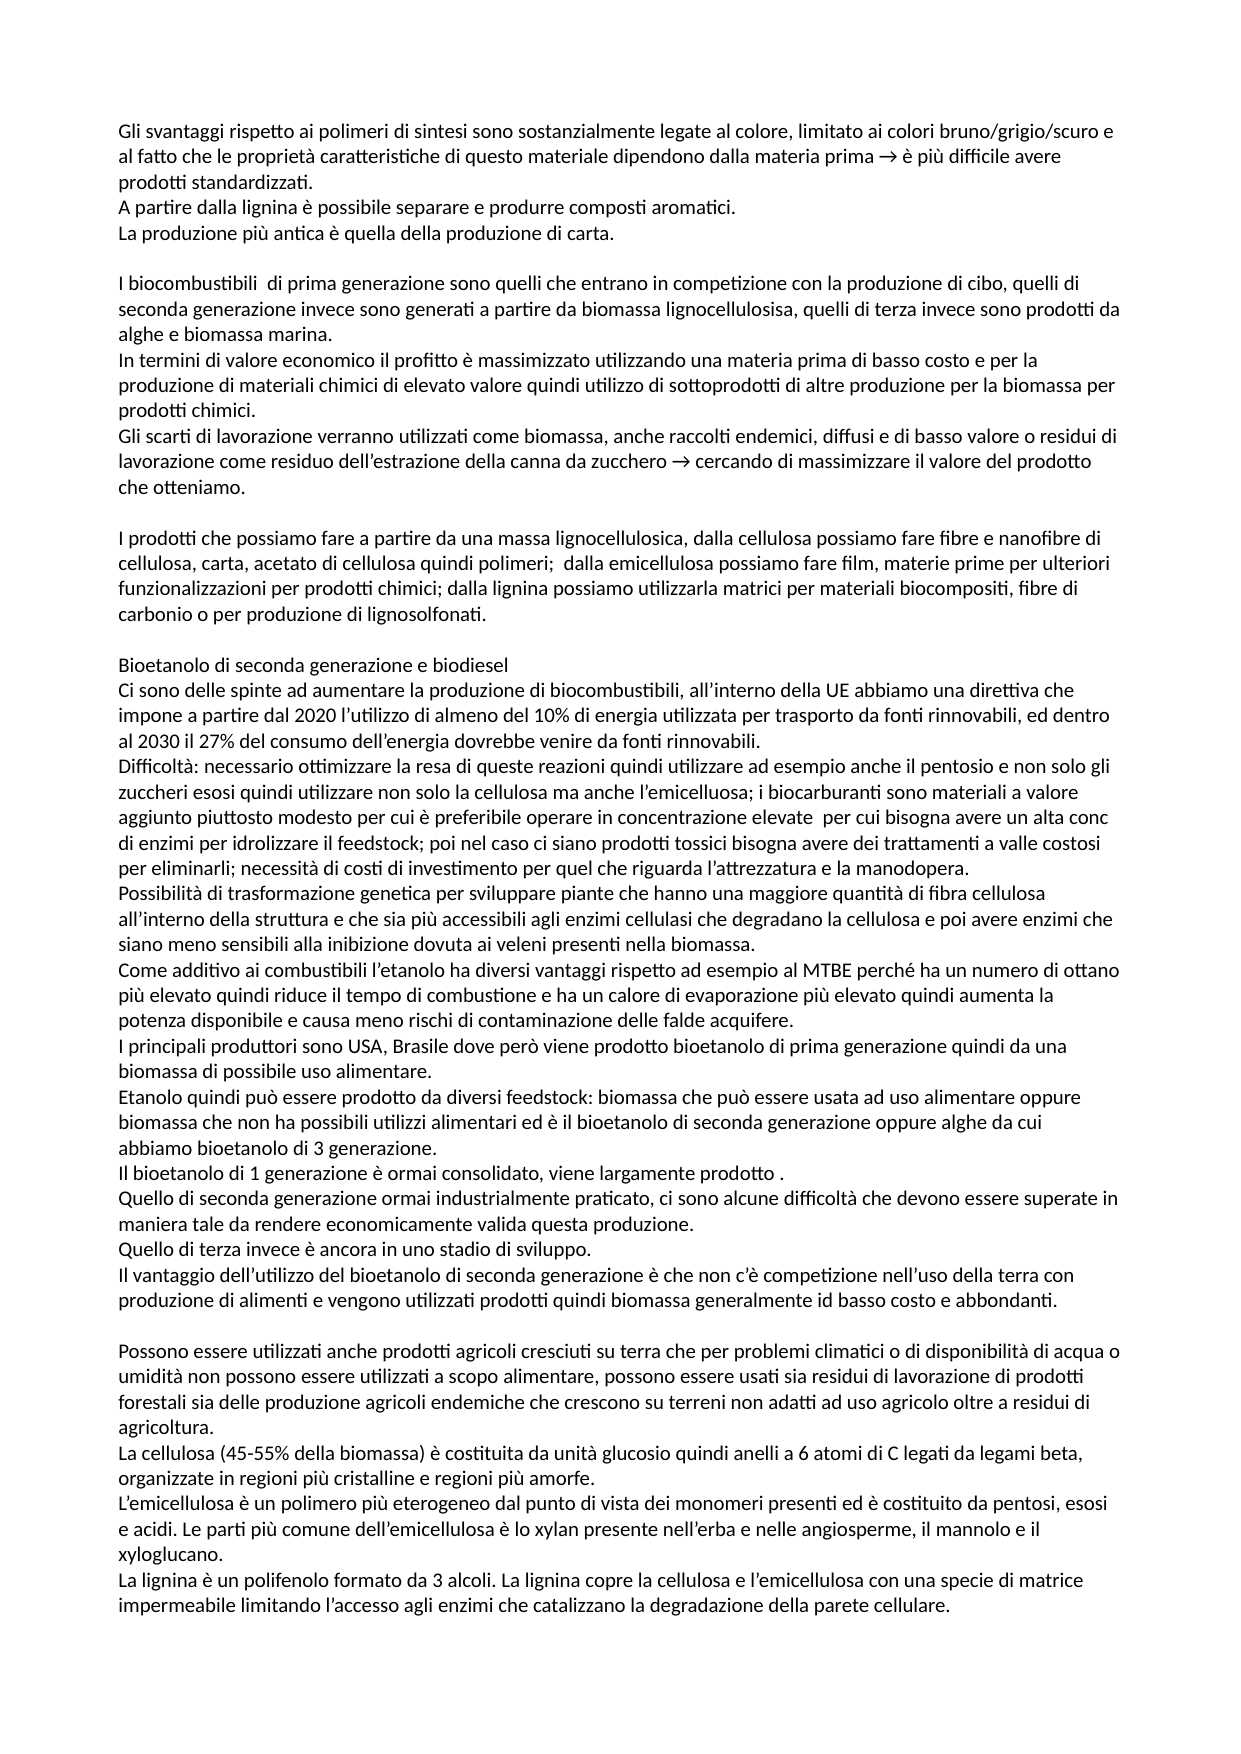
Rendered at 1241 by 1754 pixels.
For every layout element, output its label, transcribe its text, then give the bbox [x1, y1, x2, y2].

text Come additivo ai combustibili l’etanolo ha diversi vantaggi rispetto ad esempio al MTBE perché ha un numero di ottano più elevato quindi riduce il tempo di combustione e ha un calore di evaporazione più elevato quindi aumenta la potenza disponibile e causa meno rischi di contaminazione delle falde acquifere. [118, 957, 1122, 1033]
text I principali produttori sono USA, Brasile dove però viene prodotto bioetanolo di prima generazione quindi da una biomassa di possibile uso alimentare. [118, 1033, 1122, 1084]
text La cellulosa (45-55% della biomassa) è costituita da unità glucosio quindi anelli a 6 atomi di C legati da legami beta, organizzate in regioni più cristalline e regioni più amorfe. [118, 1440, 1122, 1491]
text Il bioetanolo di 1 generazione è ormai consolidato, viene largamente prodotto . [118, 1160, 1122, 1186]
text Possono essere utilizzati anche prodotti agricoli cresciuti su terra che per problemi climatici o di disponibilità di acqua o umidità non possono essere utilizzati a scopo alimentare, possono essere usati sia residui di lavorazione di prodotti forestali sia delle produzione agricoli endemiche che crescono su terreni non adatti ad uso agricolo oltre a residui di agricoltura. [118, 1338, 1122, 1440]
text Quello di seconda generazione ormai industrialmente praticato, ci sono alcune difficoltà che devono essere superate in maniera tale da rendere economicamente valida questa produzione. [118, 1186, 1122, 1236]
text Possibilità di trasformazione genetica per sviluppare piante che hanno una maggiore quantità di fibra cellulosa all’interno della struttura e che sia più accessibili agli enzimi cellulasi che degradano la cellulosa e poi avere enzimi che siano meno sensibili alla inibizione dovuta ai veleni presenti nella biomassa. [118, 881, 1122, 957]
text Quello di terza invece è ancora in uno stadio di sviluppo. [118, 1236, 1122, 1262]
text I prodotti che possiamo fare a partire da una massa lignocellulosica, dalla cellulosa possiamo fare fibre e nanofibre di cellulosa, carta, acetato di cellulosa quindi polimeri; dalla emicellulosa possiamo fare film, materie prime per ulteriori funzionalizzazioni per prodotti chimici; dalla lignina possiamo utilizzarla matrici per materiali biocompositi, fibre di carbonio o per produzione di lignosolfonati. Bioetanolo di seconda generazione e biodiesel Ci sono delle spinte ad aumentare la produzione di biocombustibili, all’interno della UE abbiamo una direttiva che impone a partire dal 2020 l’utilizzo di almeno del 10% di energia utilizzata per trasporto da fonti rinnovabili, ed dentro al 2030 il 27% del consumo dell’energia dovrebbe venire da fonti rinnovabili. [118, 525, 1122, 753]
text Gli svantaggi rispetto ai polimeri di sintesi sono sostanzialmente legate al colore, limitato ai colori bruno/grigio/scuro e al fatto che le proprietà caratteristiche di questo materiale dipendono dalla materia prima → è più difficile avere prodotti standardizzati. [118, 118, 1122, 194]
text A partire dalla lignina è possibile separare e produrre composti aromatici. [118, 194, 1122, 220]
text L’emicellulosa è un polimero più eterogeneo dal punto di vista dei monomeri presenti ed è costituito da pentosi, esosi e acidi. Le parti più comune dell’emicellulosa è lo xylan presente nell’erba e nelle angiosperme, il mannolo e il xyloglucano. La lignina è un polifenolo formato da 3 alcoli. La lignina copre la cellulosa e l’emicellulosa con una specie di matrice impermeabile limitando l’accesso agli enzimi che catalizzano la degradazione della parete cellulare. [118, 1491, 1122, 1618]
text Difficoltà: necessario ottimizzare la resa di queste reazioni quindi utilizzare ad esempio anche il pentosio e non solo gli zuccheri esosi quindi utilizzare non solo la cellulosa ma anche l’emicelluosa; i biocarburanti sono materiali a valore aggiunto piuttosto modesto per cui è preferibile operare in concentrazione elevate per cui bisogna avere un alta conc di enzimi per idrolizzare il feedstock; poi nel caso ci siano prodotti tossici bisogna avere dei trattamenti a valle costosi per eliminarli; necessità di costi di investimento per quel che riguarda l’attrezzatura e la manodopera. [118, 753, 1122, 881]
text Etanolo quindi può essere prodotto da diversi feedstock: biomassa che può essere usata ad uso alimentare oppure biomassa che non ha possibili utilizzi alimentari ed è il bioetanolo di seconda generazione oppure alghe da cui abbiamo bioetanolo di 3 generazione. [118, 1084, 1122, 1160]
text Il vantaggio dell’utilizzo del bioetanolo di seconda generazione è che non c’è competizione nell’uso della terra con produzione di alimenti e vengono utilizzati prodotti quindi biomassa generalmente id basso costo e abbondanti. [118, 1262, 1122, 1313]
text La produzione più antica è quella della produzione di carta. I biocombustibili di prima generazione sono quelli che entrano in competizione con la produzione di cibo, quelli di seconda generazione invece sono generati a partire da biomassa lignocellulosisa, quelli di terza invece sono prodotti da alghe e biomassa marina. In termini di valore economico il profitto è massimizzato utilizzando una materia prima di basso costo e per la produzione di materiali chimici di elevato valore quindi utilizzo di sottoprodotti di altre produzione per la biomassa per prodotti chimici. Gli scarti di lavorazione verranno utilizzati come biomassa, anche raccolti endemici, diffusi e di basso valore o residui di lavorazione come residuo dell’estrazione della canna da zucchero → cercando di massimizzare il valore del prodotto che otteniamo. [118, 220, 1122, 499]
